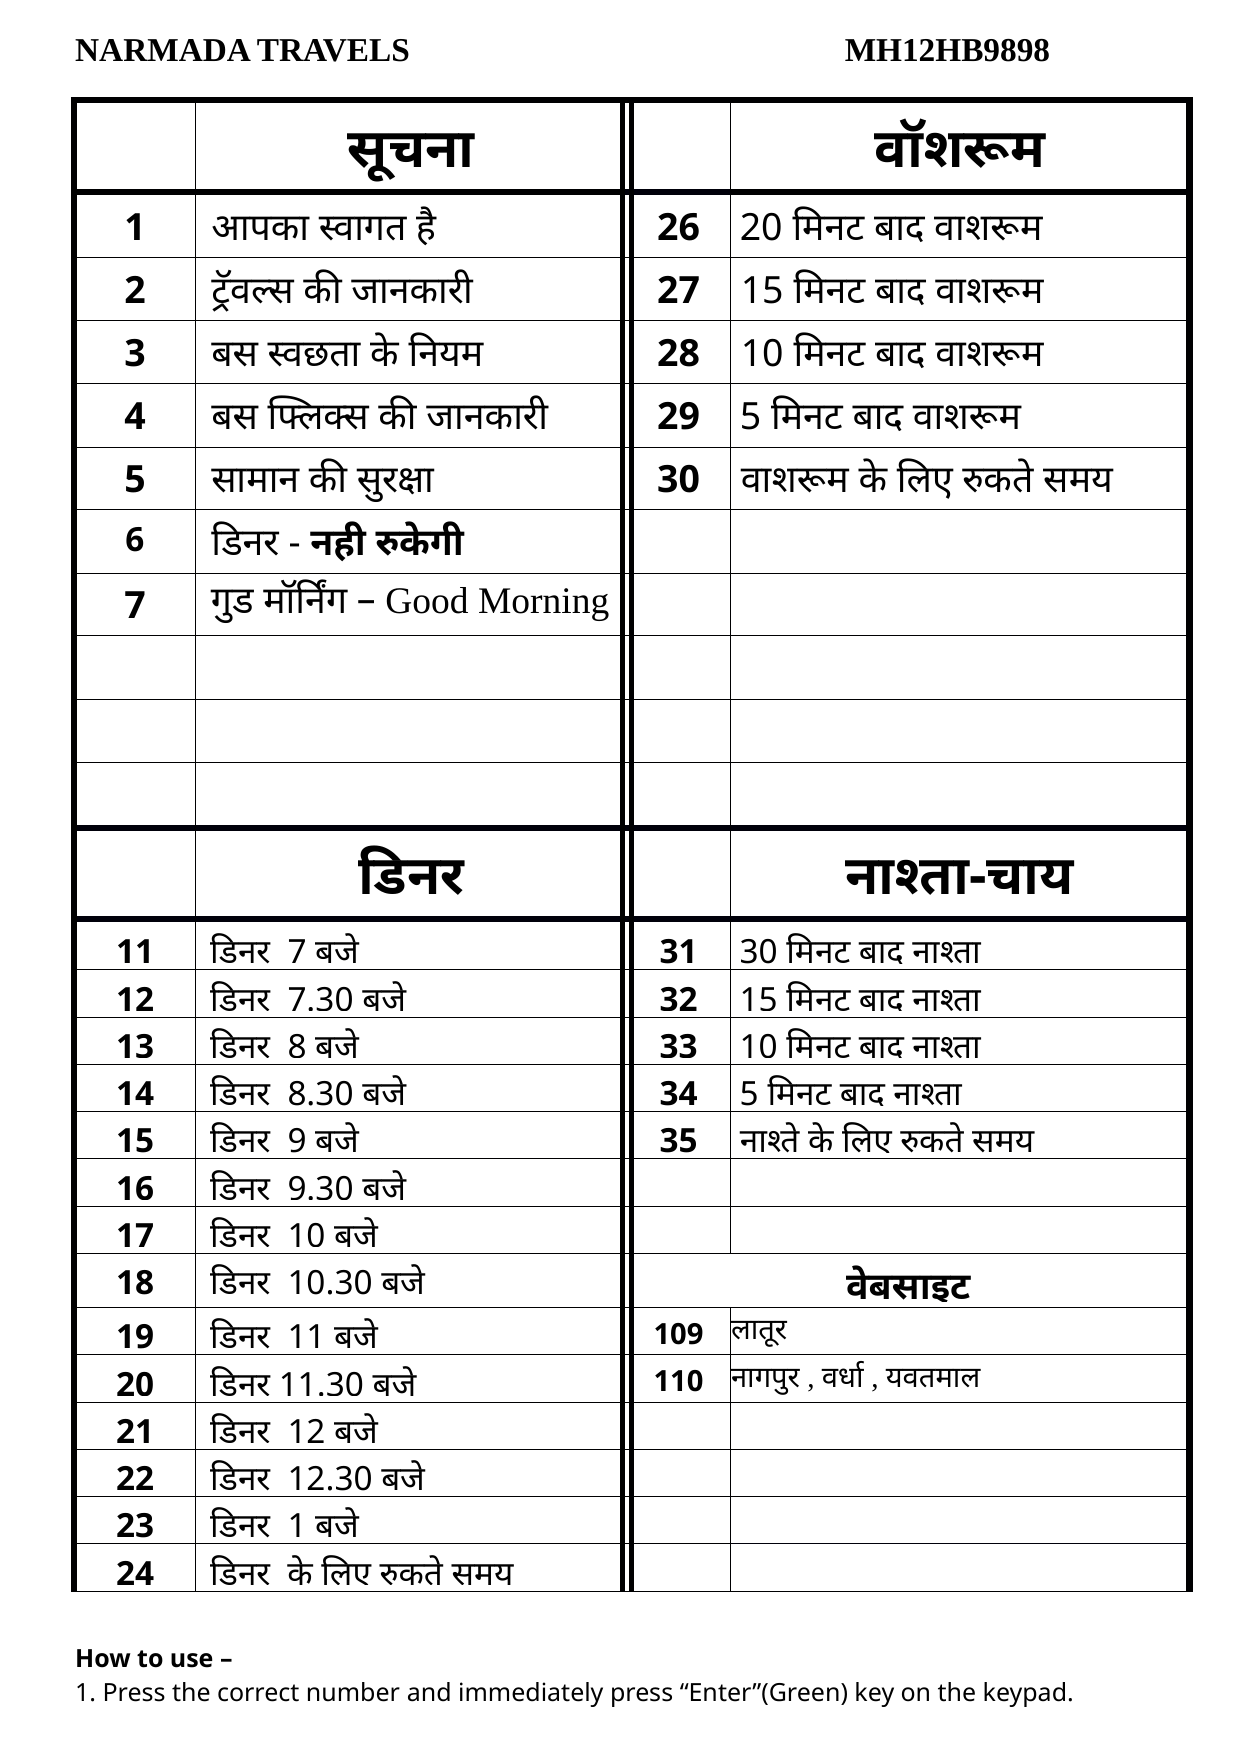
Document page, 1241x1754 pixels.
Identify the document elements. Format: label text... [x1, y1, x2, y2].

table_cell 18 [77, 1254, 195, 1307]
table_header [77, 103, 195, 188]
table_cell 28 [634, 321, 730, 383]
table_cell 20 मिनट बाद वाशरूम [731, 195, 1186, 257]
table_cell 11 [77, 922, 195, 969]
table_cell डिनर 8 बजे [196, 1018, 620, 1064]
table_cell 30 मिनट बाद नाश्ता [731, 922, 1186, 969]
table_cell [634, 831, 730, 916]
table_cell 21 [77, 1403, 195, 1449]
table_cell 20 [77, 1355, 195, 1401]
table_cell गुड मॉर्निंग – Good Morning [196, 574, 620, 635]
table_cell 34 [634, 1065, 730, 1111]
table_cell 17 [77, 1207, 195, 1253]
table_cell [731, 1544, 1186, 1591]
table_cell [634, 1497, 730, 1543]
table_cell [634, 1450, 730, 1496]
table_cell बस स्वछता के नियम [196, 321, 620, 383]
table_cell [731, 763, 1186, 824]
table_cell [77, 831, 195, 916]
table_cell डिनर - नही रुकेगी [196, 510, 620, 572]
table_cell [77, 636, 195, 698]
table_cell [731, 1159, 1186, 1206]
table_cell डिनर 9.30 बजे [196, 1159, 620, 1206]
table_cell 2 [77, 258, 195, 320]
table_cell [77, 763, 195, 824]
table_cell [634, 1544, 730, 1591]
table_cell नागपुर , वर्धा , यवतमाल [731, 1355, 1186, 1401]
table_cell 35 [634, 1112, 730, 1158]
table_cell 16 [77, 1159, 195, 1206]
table_cell डिनर 9 बजे [196, 1112, 620, 1158]
table_cell [634, 510, 730, 572]
table_cell 10 मिनट बाद नाश्ता [731, 1018, 1186, 1064]
table_cell 5 मिनट बाद वाशरूम [731, 384, 1186, 446]
table_header सूचना [196, 103, 620, 188]
table_cell [634, 574, 730, 635]
table_cell डिनर 10.30 बजे [196, 1254, 620, 1307]
table_cell 4 [77, 384, 195, 446]
table_cell [634, 1207, 730, 1253]
table_cell 26 [634, 195, 730, 257]
table_cell [196, 636, 620, 698]
table_cell 15 मिनट बाद वाशरूम [731, 258, 1186, 320]
table_cell 15 मिनट बाद नाश्ता [731, 970, 1186, 1016]
table_cell डिनर 12.30 बजे [196, 1450, 620, 1496]
table_cell 14 [77, 1065, 195, 1111]
table_cell 33 [634, 1018, 730, 1064]
text 1. Press the correct number and immediately press “Enter”(Green) key on the keypad. [75, 1674, 1165, 1708]
table_cell 110 [634, 1355, 730, 1401]
table_cell [196, 700, 620, 761]
table_cell आपका स्वागत है [196, 195, 620, 257]
table_cell 5 मिनट बाद नाश्ता [731, 1065, 1186, 1111]
table_cell 19 [77, 1308, 195, 1354]
table_cell 32 [634, 970, 730, 1016]
table_cell वाशरूम के लिए रुकते समय [731, 448, 1186, 509]
table_cell नाश्ते के लिए रुकते समय [731, 1112, 1186, 1158]
table_cell 22 [77, 1450, 195, 1496]
table_cell [196, 763, 620, 824]
table_cell [634, 636, 730, 698]
table_cell नाश्ता-चाय [731, 831, 1186, 916]
table_cell डिनर 7.30 बजे [196, 970, 620, 1016]
table_cell [731, 574, 1186, 635]
table_cell डिनर 8.30 बजे [196, 1065, 620, 1111]
table_cell डिनर 11 बजे [196, 1308, 620, 1354]
table_cell वेबसाइट [634, 1254, 1186, 1307]
table_cell डिनर 7 बजे [196, 922, 620, 969]
table_cell 15 [77, 1112, 195, 1158]
table_cell डिनर के लिए रुकते समय [196, 1544, 620, 1591]
table_cell [634, 1159, 730, 1206]
table_cell 24 [77, 1544, 195, 1591]
table_cell 5 [77, 448, 195, 509]
table_cell 30 [634, 448, 730, 509]
table_cell 12 [77, 970, 195, 1016]
table_cell 1 [77, 195, 195, 257]
table_cell 13 [77, 1018, 195, 1064]
table_cell 3 [77, 321, 195, 383]
table_header [634, 103, 730, 188]
table_cell [731, 1207, 1186, 1253]
table_cell डिनर 1 बजे [196, 1497, 620, 1543]
table_cell [731, 636, 1186, 698]
table_cell [731, 1450, 1186, 1496]
table_cell बस फ्लिक्स की जानकारी [196, 384, 620, 446]
table_cell [634, 1403, 730, 1449]
table_cell [77, 700, 195, 761]
table_cell 109 [634, 1308, 730, 1354]
table_cell लातूर [731, 1308, 1186, 1354]
table_cell 29 [634, 384, 730, 446]
table_cell ट्रॅवल्स की जानकारी [196, 258, 620, 320]
table_cell [634, 700, 730, 761]
table_cell 6 [77, 510, 195, 572]
table_cell 23 [77, 1497, 195, 1543]
table_cell [634, 763, 730, 824]
table_header वॉशरूम [731, 103, 1186, 188]
table_cell सामान की सुरक्षा [196, 448, 620, 509]
table_cell [731, 700, 1186, 761]
table_cell 27 [634, 258, 730, 320]
table_cell [731, 1497, 1186, 1543]
table_cell 31 [634, 922, 730, 969]
table_cell 10 मिनट बाद वाशरूम [731, 321, 1186, 383]
table_cell डिनर 11.30 बजे [196, 1355, 620, 1401]
table_cell [731, 1403, 1186, 1449]
table_cell डिनर [196, 831, 620, 916]
table_cell 7 [77, 574, 195, 635]
table_cell डिनर 10 बजे [196, 1207, 620, 1253]
table_cell डिनर 12 बजे [196, 1403, 620, 1449]
table_cell [731, 510, 1186, 572]
text How to use – [75, 1640, 1165, 1674]
